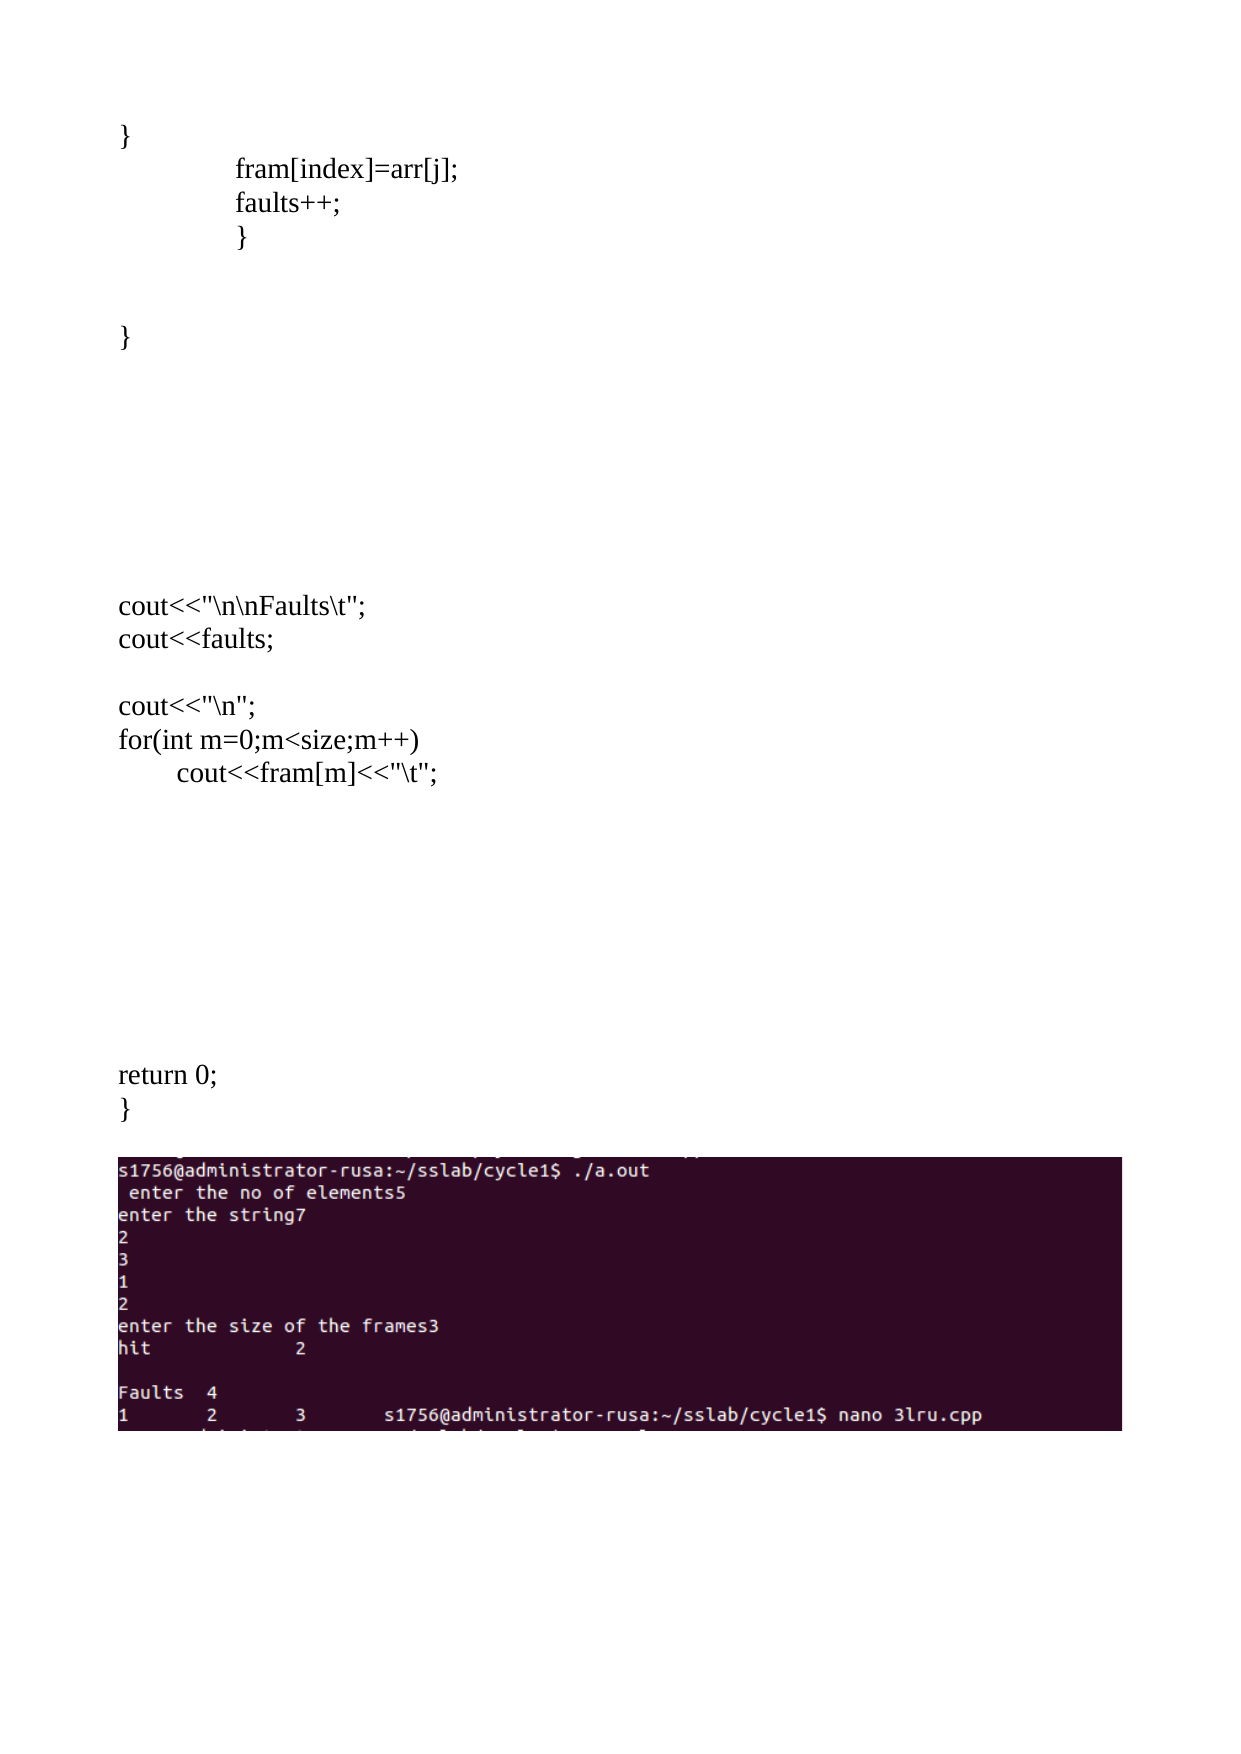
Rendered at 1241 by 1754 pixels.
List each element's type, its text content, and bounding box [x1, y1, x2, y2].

text } [118, 118, 1122, 152]
text fram[index]=arr[j]; [118, 152, 1122, 185]
text cout<<faults; [118, 621, 1122, 655]
text for(int m=0;m<size;m++) [118, 722, 1122, 755]
text cout<<"\n\nFaults\t"; [118, 588, 1122, 621]
text } [118, 1091, 1122, 1124]
text return 0; [118, 1057, 1122, 1091]
picture [118, 1157, 1123, 1431]
text cout<<"\n"; [118, 688, 1122, 722]
text faults++; [118, 185, 1122, 219]
text cout<<fram[m]<<"\t"; [118, 755, 1122, 789]
text } [118, 219, 1122, 252]
text } [118, 319, 1122, 353]
